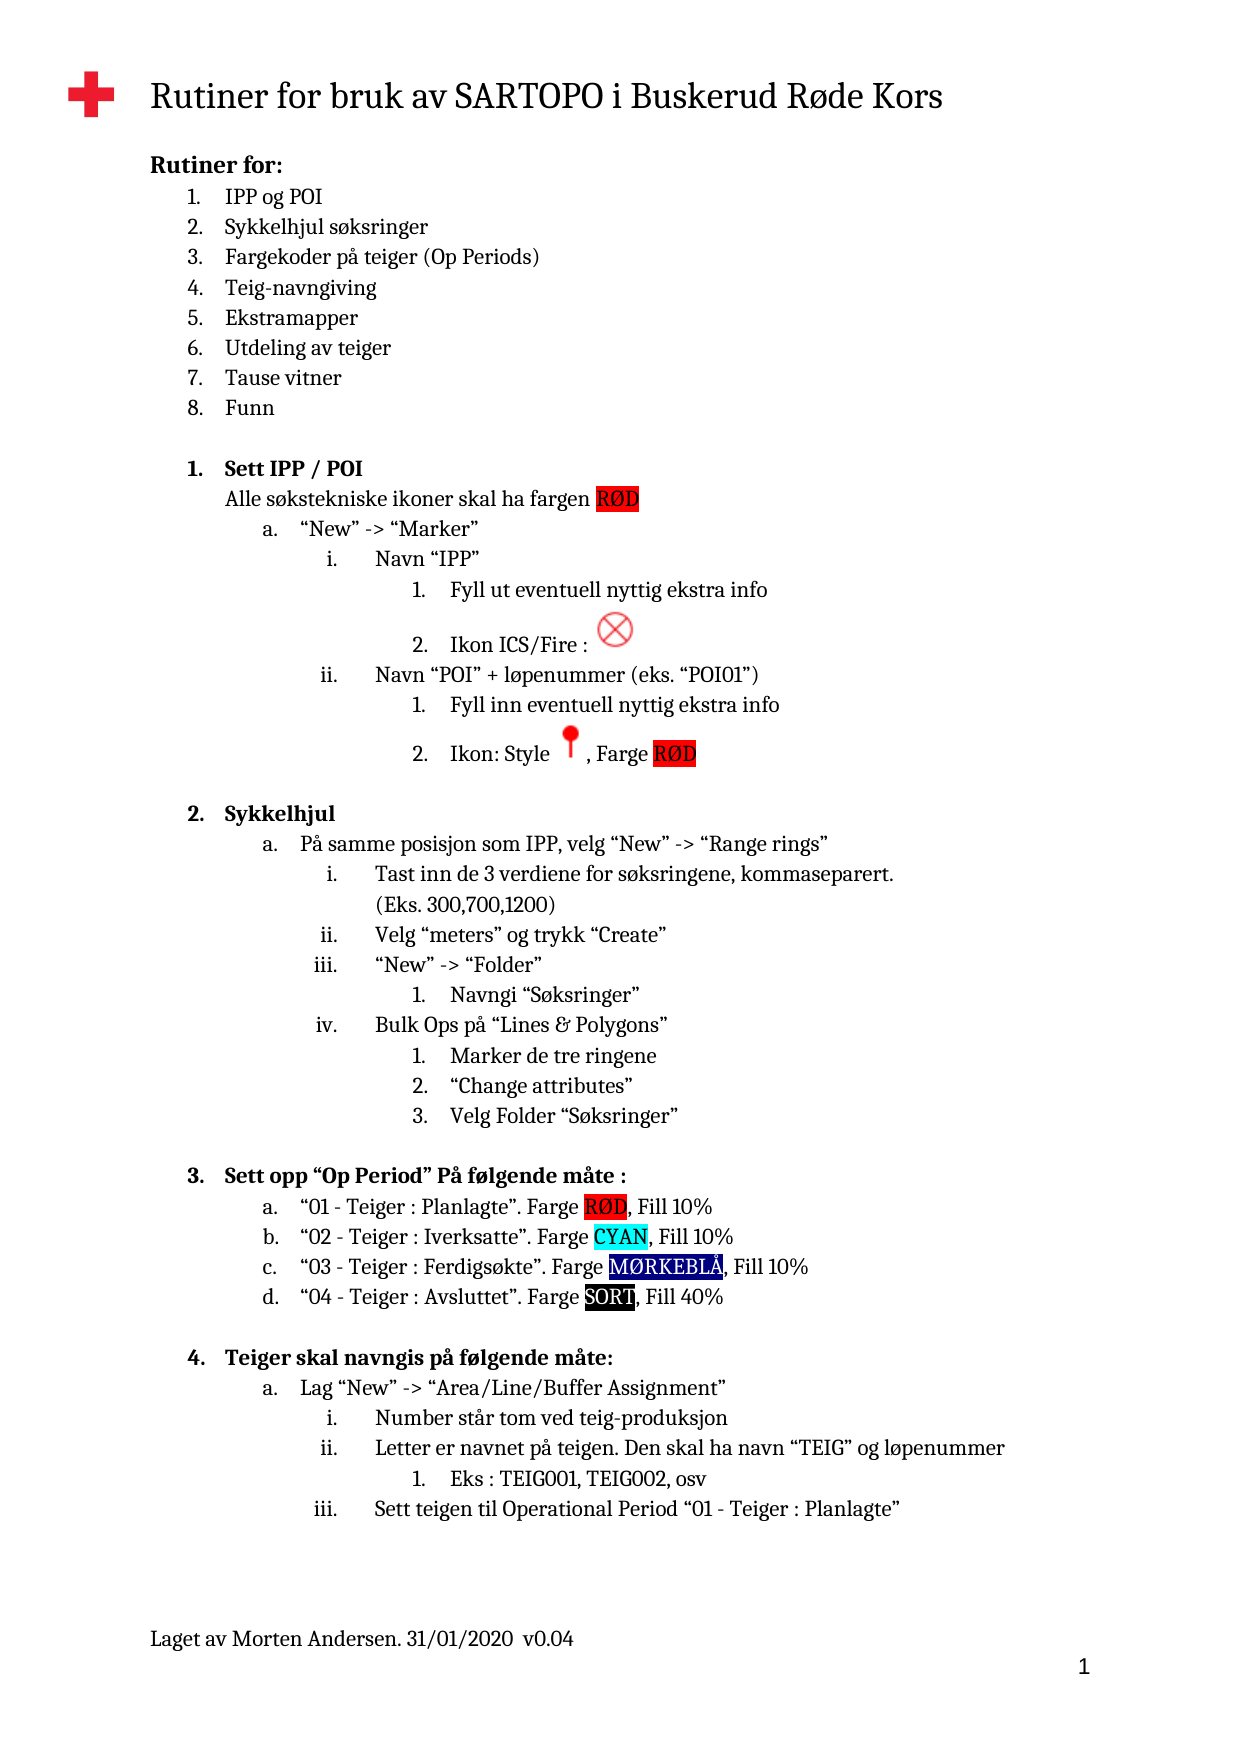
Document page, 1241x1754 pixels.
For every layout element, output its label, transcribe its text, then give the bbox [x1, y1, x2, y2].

picture [62, 65, 120, 123]
picture [593, 606, 638, 652]
text Rutiner for: [150, 151, 1090, 179]
list På samme posisjon som IPP, velg “New” -> “Range rings” [262, 831, 1090, 857]
list Tast inn de 3 verdiene for søksringene, kommaseparert. (Eks. 300,700,1200) [337, 861, 1090, 918]
list Navngi “Søksringer” [412, 982, 1090, 1008]
list “01 - Teiger : Planlagte”. Farge RØD, Fill 10% [262, 1193, 1090, 1220]
list Velg Folder “Søksringer” [412, 1103, 1090, 1129]
list Sykkelhjul [187, 801, 1090, 827]
list Sykkelhjul søksringer [187, 214, 1090, 240]
list Fyll ut eventuell nyttig ekstra info [412, 576, 1090, 603]
list Funn [187, 395, 1090, 422]
list Lag “New” -> “Area/Line/Buffer Assignment” [262, 1375, 1090, 1401]
list Teiger skal navngis på følgende måte: [187, 1344, 1090, 1371]
list “03 - Teiger : Ferdigsøkte”. Farge MØRKEBLÅ, Fill 10% [262, 1254, 1090, 1280]
list “New” -> “Folder” [337, 952, 1090, 978]
list Velg “meters” og trykk “Create” [337, 922, 1090, 948]
list Sett IPP / POI [187, 456, 1090, 482]
list Teig-navngiving [187, 274, 1090, 301]
list Sett opp “Op Period” På følgende måte : [187, 1163, 1090, 1190]
list Navn “POI” + løpenummer (eks. “POI01”) [337, 662, 1090, 688]
list Ikon ICS/Fire : [412, 607, 1090, 658]
list Bulk Ops på “Lines & Polygons” [337, 1012, 1090, 1039]
list IPP og POI [187, 184, 1090, 210]
list Tause vitner [187, 365, 1090, 391]
picture [555, 722, 587, 761]
list “04 - Teiger : Avsluttet”. Farge SORT, Fill 40% [262, 1284, 1090, 1311]
list Fargekoder på teiger (Op Periods) [187, 244, 1090, 271]
list Letter er navnet på teigen. Den skal ha navn “TEIG” og løpenummer [337, 1435, 1090, 1462]
list Fyll inn eventuell nyttig ekstra info [412, 692, 1090, 718]
list Eks : TEIG001, TEIG002, osv [412, 1465, 1090, 1492]
text Alle søkstekniske ikoner skal ha fargen RØD [225, 486, 1090, 512]
list Marker de tre ringene [412, 1042, 1090, 1069]
list Ikon: Style , Farge RØD [412, 722, 1090, 767]
list “02 - Teiger : Iverksatte”. Farge CYAN, Fill 10% [262, 1224, 1090, 1250]
list Ekstramapper [187, 304, 1090, 331]
list Utdeling av teiger [187, 335, 1090, 361]
list “New” -> “Marker” [262, 516, 1090, 542]
list Navn “IPP” [337, 546, 1090, 573]
list “Change attributes” [412, 1073, 1090, 1099]
list Sett teigen til Operational Period “01 - Teiger : Planlagte” [337, 1496, 1090, 1522]
list Number står tom ved teig-produksjon [337, 1405, 1090, 1431]
